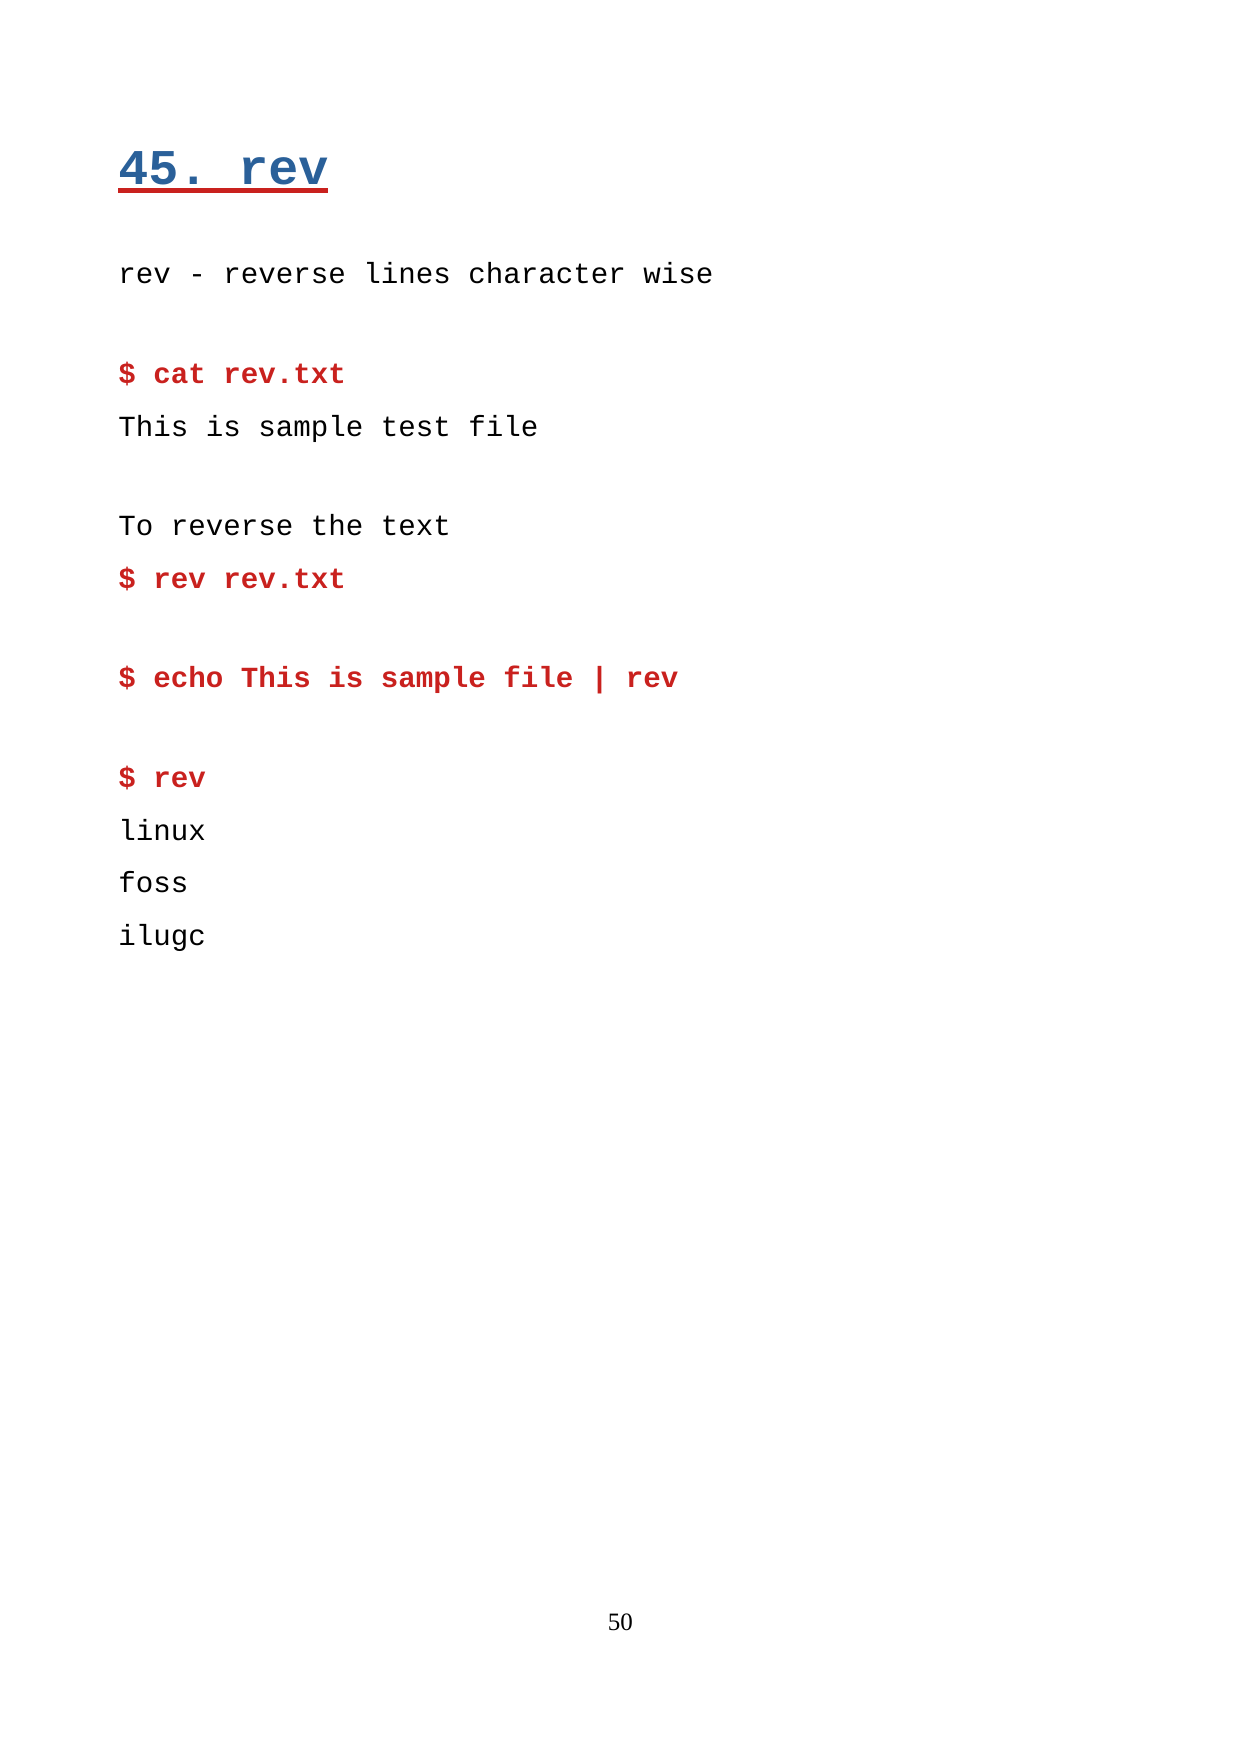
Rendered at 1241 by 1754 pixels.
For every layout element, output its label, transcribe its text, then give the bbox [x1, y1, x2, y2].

text foss [118, 868, 1122, 901]
text ilugc [118, 921, 1122, 954]
text $ echo This is sample file | rev [118, 663, 1122, 697]
text This is sample test file [118, 412, 1122, 445]
text $ cat rev.txt [118, 359, 1122, 392]
text linux [118, 816, 1122, 849]
text To reverse the text [118, 511, 1122, 544]
text rev - reverse lines character wise [118, 259, 1122, 292]
text $ rev rev.txt [118, 564, 1122, 597]
subtitle 45. rev [118, 143, 1122, 200]
text $ rev [118, 763, 1122, 796]
